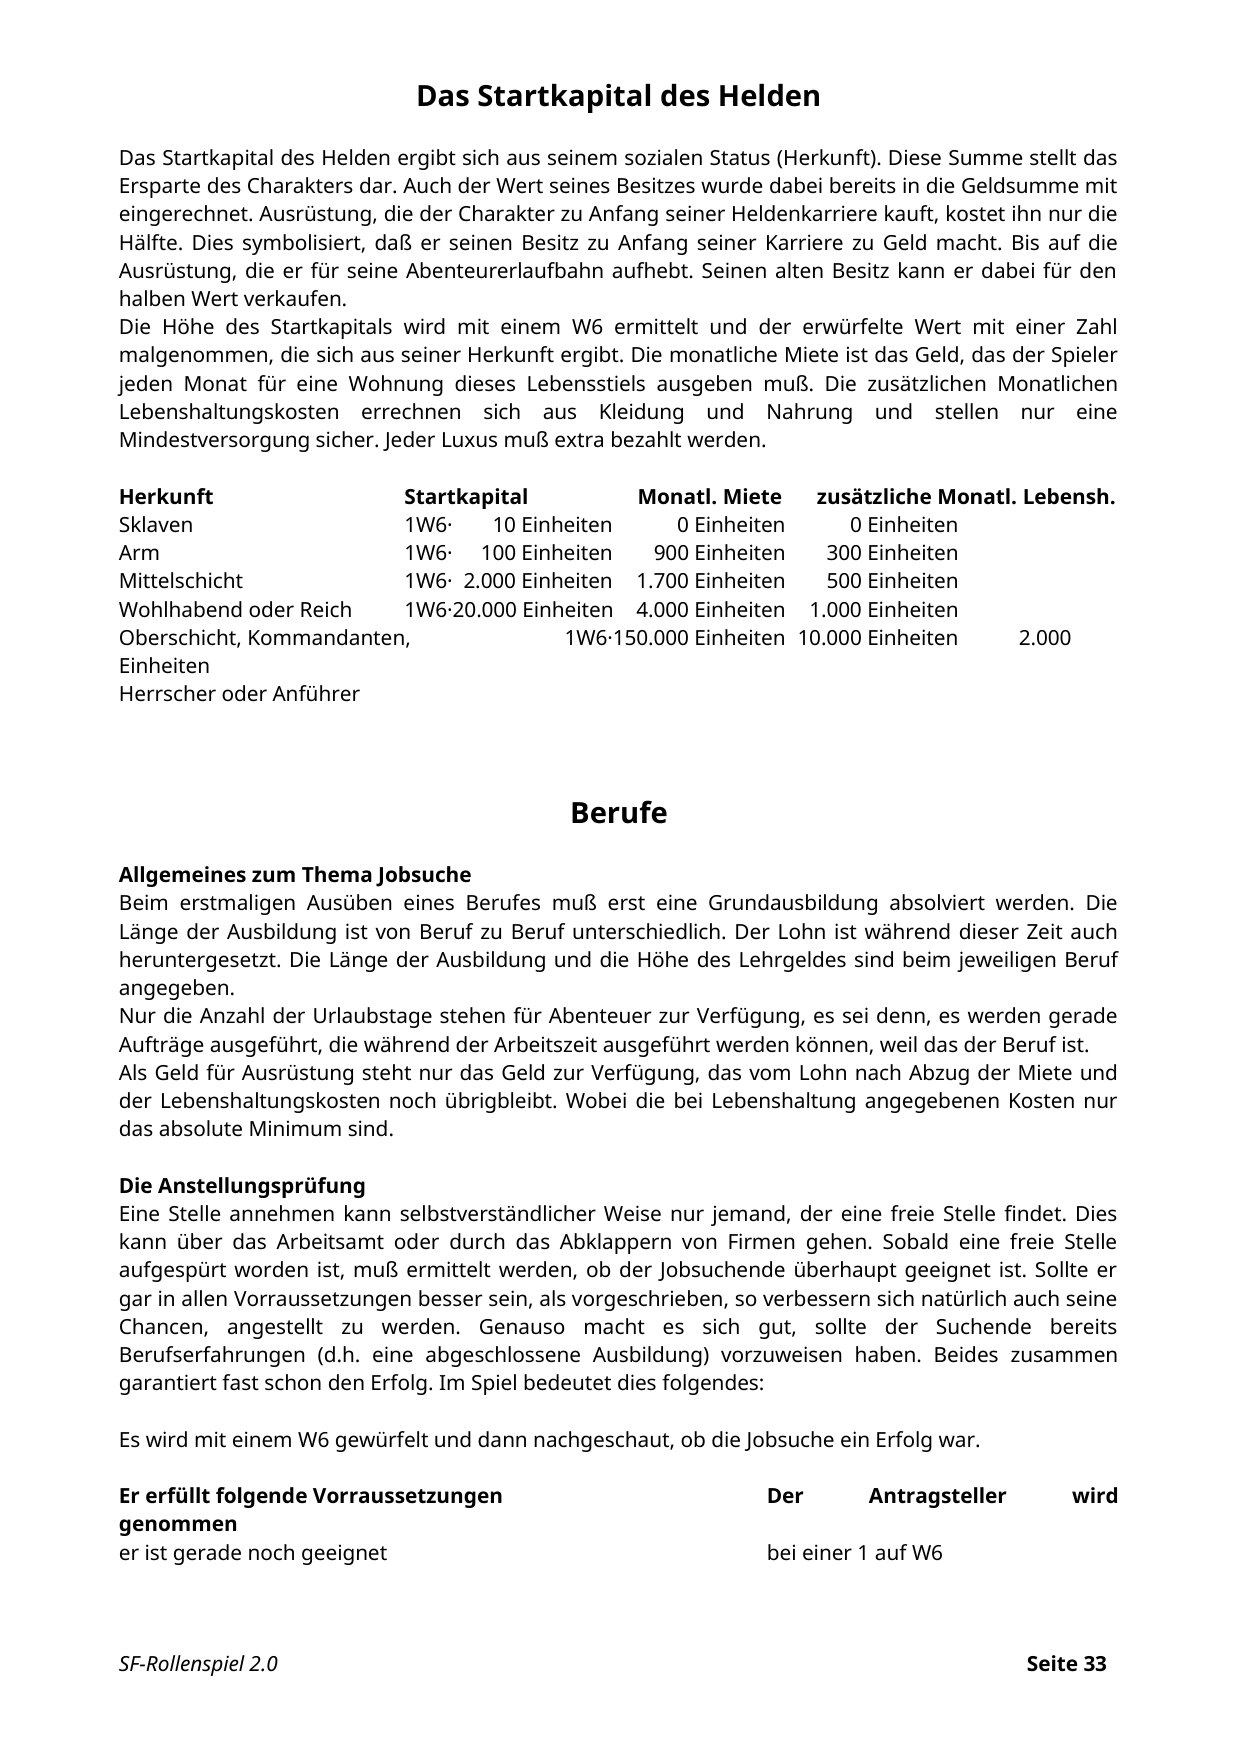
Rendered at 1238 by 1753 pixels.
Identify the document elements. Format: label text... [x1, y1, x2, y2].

text Herrscher oder Anführer [119, 679, 1119, 708]
text Die Anstellungsprüfung [119, 1171, 1119, 1199]
text Sklaven 1W6· 10 Einheiten 0 Einheiten 0 Einheiten [119, 510, 1119, 538]
text Oberschicht, Kommandanten, 1W6· 150.000 Einheiten 10.000 Einheiten 2.000 Einheiten [119, 623, 1119, 679]
text Allgemeines zum Thema Jobsuche [119, 860, 1119, 888]
text er ist gerade noch geeignet bei einer 1 auf W6 [119, 1538, 1119, 1566]
text Es wird mit einem W6 gewürfelt und dann nachgeschaut, ob die Jobsuche ein Erfolg war. [119, 1425, 1119, 1453]
text Die Höhe des Startkapitals wird mit einem W6 ermittelt und der erwürfelte Wert mit einer Zahl malgenommen, die sich aus seiner Herkunft ergibt. Die monatliche Miete ist das Geld, das der Spieler jeden Monat für eine Wohnung dieses Lebensstiels ausgeben muß. Die zusätzlichen Monatlichen Lebenshaltungskosten errechnen sich aus Kleidung und Nahrung und stellen nur eine Mindestversorgung sicher. Jeder Luxus muß extra bezahlt werden. [119, 312, 1119, 453]
text Das Startkapital des Helden ergibt sich aus seinem sozialen Status (Herkunft). Diese Summe stellt das Ersparte des Charakters dar. Auch der Wert seines Besitzes wurde dabei bereits in die Geldsumme mit eingerechnet. Ausrüstung, die der Charakter zu Anfang seiner Heldenkarriere kauft, kostet ihn nur die Hälfte. Dies symbolisiert, daß er seinen Besitz zu Anfang seiner Karriere zu Geld macht. Bis auf die Ausrüstung, die er für seine Abenteurerlaufbahn aufhebt. Seinen alten Besitz kann er dabei für den halben Wert verkaufen. [119, 143, 1119, 312]
text Berufe [119, 792, 1119, 832]
text Mittelschicht 1W6· 2.000 Einheiten 1.700 Einheiten 500 Einheiten [119, 566, 1119, 595]
text Herkunft Startkapital Monatl. Miete zusätzliche Monatl. Lebensh. [119, 482, 1119, 510]
text Wohlhabend oder Reich 1W6· 20.000 Einheiten 4.000 Einheiten 1.000 Einheiten [119, 595, 1119, 623]
text Nur die Anzahl der Urlaubstage stehen für Abenteuer zur Verfügung, es sei denn, es werden gerade Aufträge ausgeführt, die während der Arbeitszeit ausgeführt werden können, weil das der Beruf ist. [119, 1001, 1119, 1058]
text Arm 1W6· 100 Einheiten 900 Einheiten 300 Einheiten [119, 538, 1119, 566]
text Als Geld für Ausrüstung steht nur das Geld zur Verfügung, das vom Lohn nach Abzug der Miete und der Lebenshaltungskosten noch übrigbleibt. Wobei die bei Lebenshaltung angegebenen Kosten nur das absolute Minimum sind. [119, 1058, 1119, 1143]
text Das Startkapital des Helden [119, 75, 1119, 115]
text Er erfüllt folgende Vorraussetzungen Der Antragsteller wird genommen [119, 1481, 1119, 1538]
text Eine Stelle annehmen kann selbstverständlicher Weise nur jemand, der eine freie Stelle findet. Dies kann über das Arbeitsamt oder durch das Abklappern von Firmen gehen. Sobald eine freie Stelle aufgespürt worden ist, muß ermittelt werden, ob der Jobsuchende überhaupt geeignet ist. Sollte er gar in allen Vorraussetzungen besser sein, als vorgeschrieben, so verbessern sich natürlich auch seine Chancen, angestellt zu werden. Genauso macht es sich gut, sollte der Suchende bereits Berufserfahrungen (d.h. eine abgeschlossene Ausbildung) vorzuweisen haben. Beides zusammen garantiert fast schon den Erfolg. Im Spiel bedeutet dies folgendes: [119, 1199, 1119, 1397]
text Beim erstmaligen Ausüben eines Berufes muß erst eine Grundausbildung absolviert werden. Die Länge der Ausbildung ist von Beruf zu Beruf unterschiedlich. Der Lohn ist während dieser Zeit auch heruntergesetzt. Die Länge der Ausbildung und die Höhe des Lehrgeldes sind beim jeweiligen Beruf angegeben. [119, 888, 1119, 1001]
